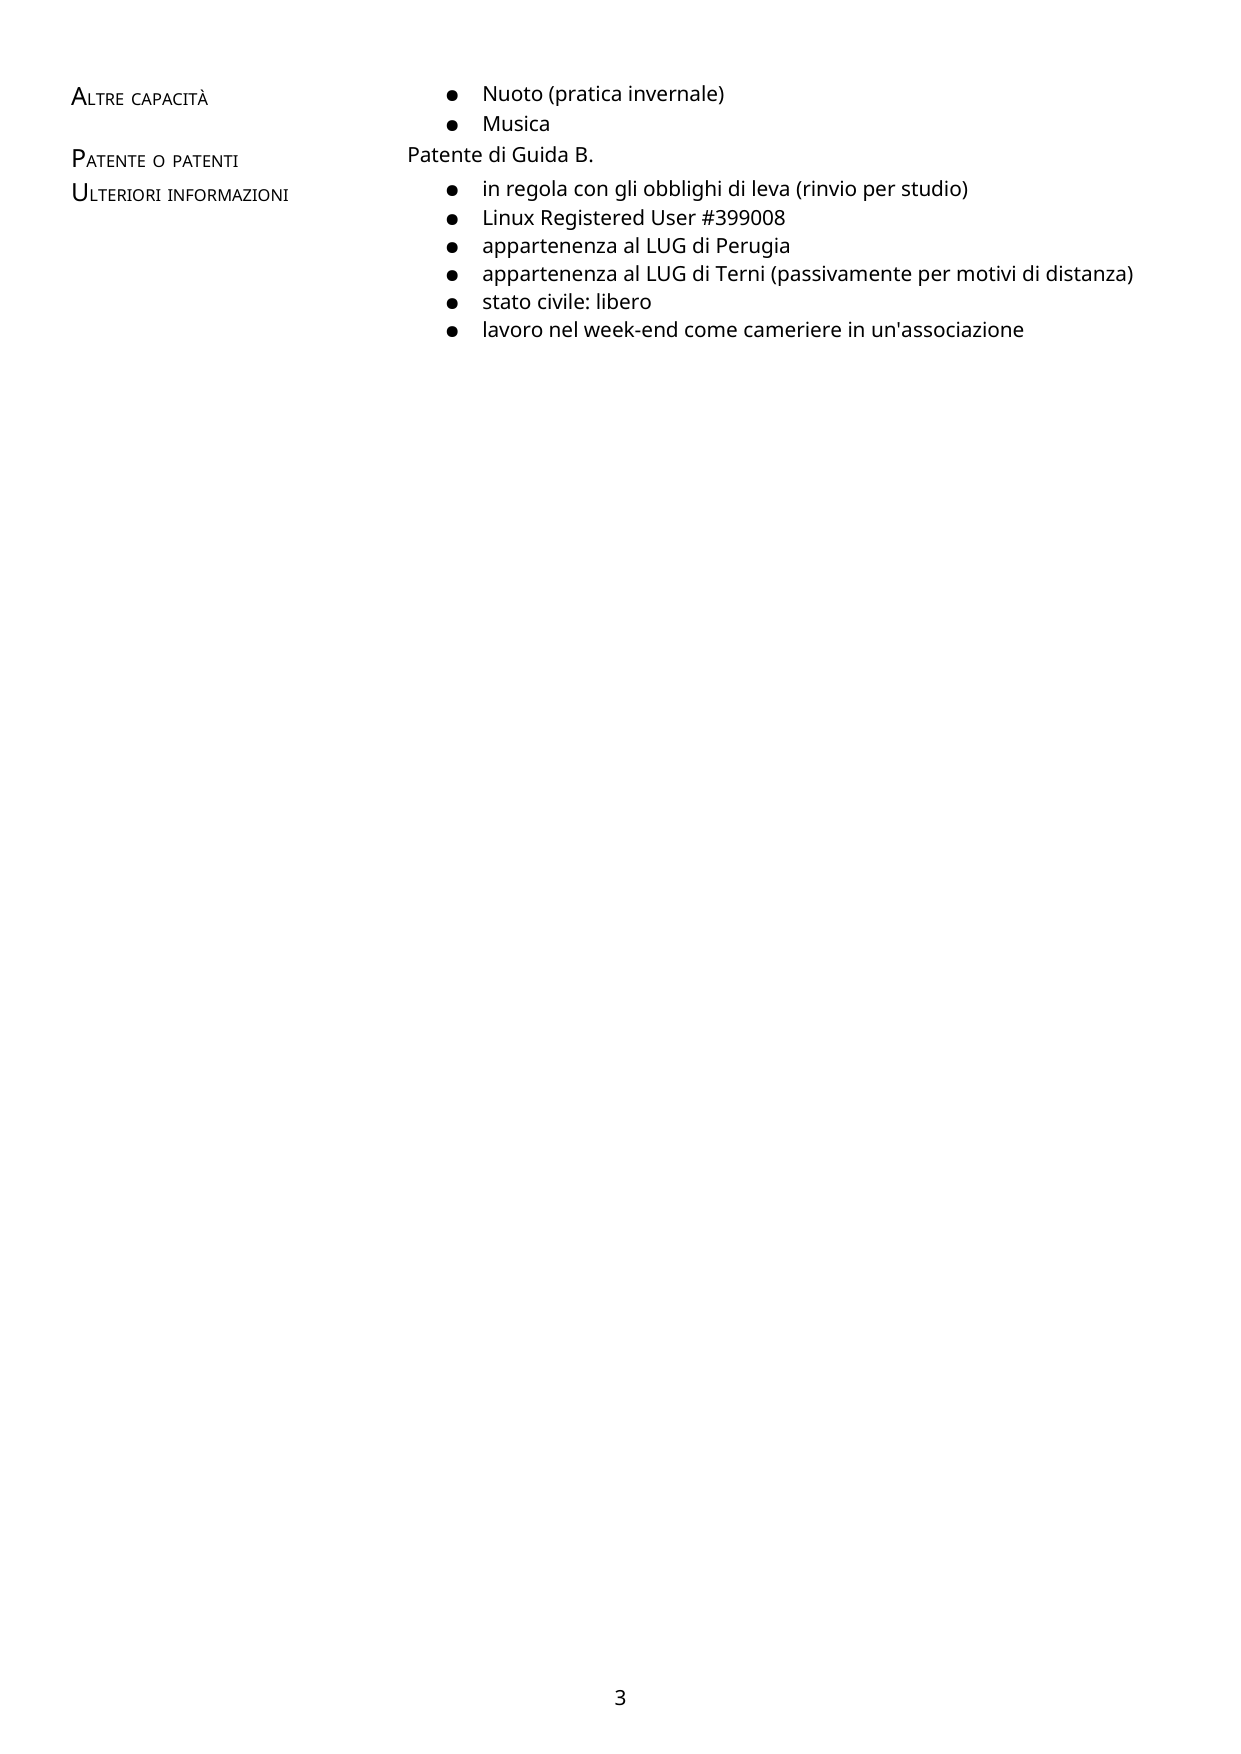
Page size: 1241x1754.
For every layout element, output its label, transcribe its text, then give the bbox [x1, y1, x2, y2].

table_header Patente di Guida B. [396, 140, 1149, 174]
table_cell in regola con gli obblighi di leva (rinvio per studio) Linux Registered User #399008 appartenenza al LUG di Perugia appartenenza al LUG di Terni (passivamente per motivi di distanza) stato civile: libero lavoro nel week-end come cameriere in un'associazione [396, 174, 1149, 344]
table_header [366, 140, 396, 174]
table_header [366, 77, 396, 140]
table_header Nuoto (pratica invernale) Musica [396, 77, 1149, 140]
table_cell [366, 174, 396, 344]
table_header Patente o patenti [60, 140, 366, 174]
table_cell Ulteriori informazioni [60, 174, 366, 344]
table_header Altre capacità [60, 77, 366, 140]
